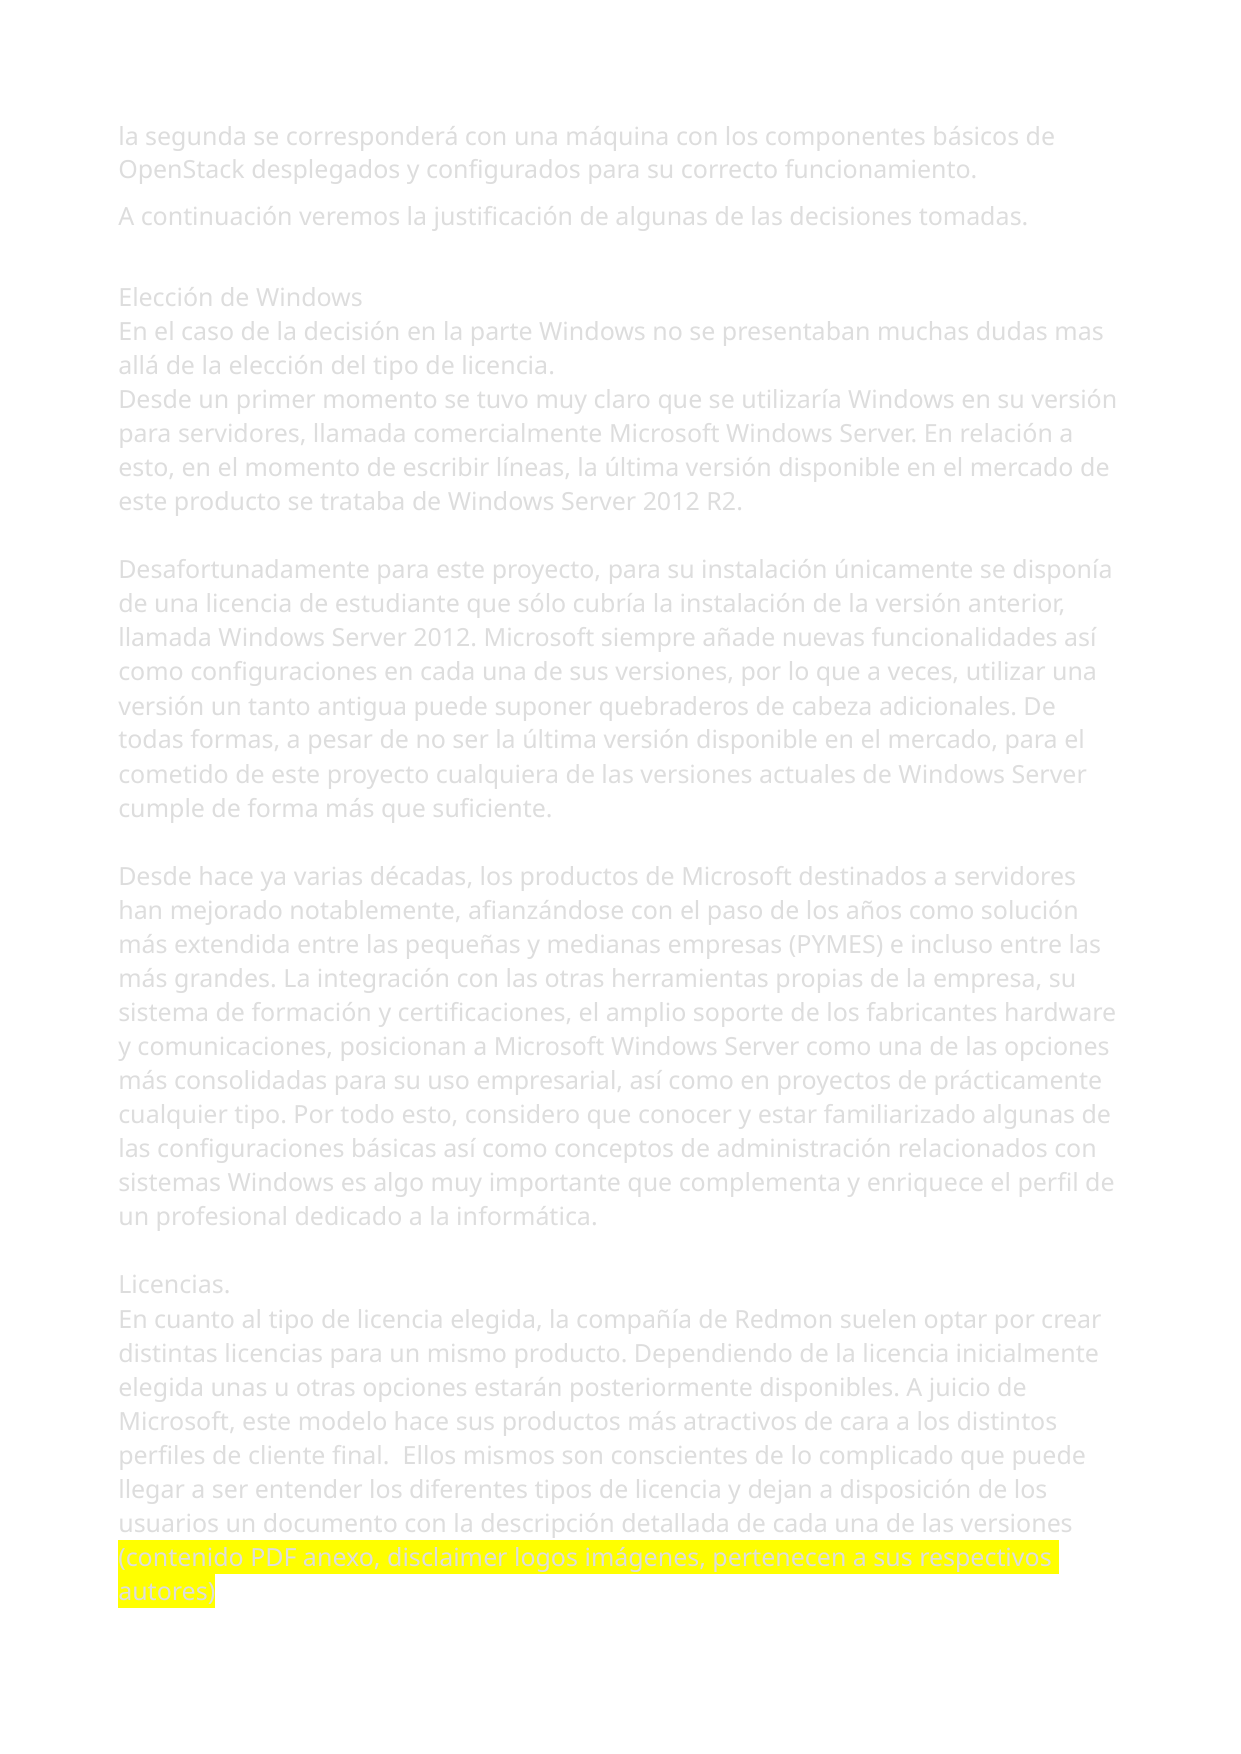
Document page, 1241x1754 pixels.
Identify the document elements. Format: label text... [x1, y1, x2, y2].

text Desde hace ya varias décadas, los productos de Microsoft destinados a servidores han mejorado notablemente, afianzándose con el paso de los años como solución más extendida entre las pequeñas y medianas empresas (PYMES) e incluso entre las más grandes. La integración con las otras herramientas propias de la empresa, su sistema de formación y certificaciones, el amplio soporte de los fabricantes hardware y comunicaciones, posicionan a Microsoft Windows Server como una de las opciones más consolidadas para su uso empresarial, así como en proyectos de prácticamente cualquier tipo. Por todo esto, considero que conocer y estar familiarizado algunas de las configuraciones básicas así como conceptos de administración relacionados con sistemas Windows es algo muy importante que complementa y enriquece el perfil de un profesional dedicado a la informática. [118, 858, 1122, 1233]
text A continuación veremos la justificación de algunas de las decisiones tomadas. [118, 199, 1122, 233]
text En cuanto al tipo de licencia elegida, la compañía de Redmon suelen optar por crear distintas licencias para un mismo producto. Dependiendo de la licencia inicialmente elegida unas u otras opciones estarán posteriormente disponibles. A juicio de Microsoft, este modelo hace sus productos más atractivos de cara a los distintos perfiles de cliente final. Ellos mismos son conscientes de lo complicado que puede llegar a ser entender los diferentes tipos de licencia y dejan a disposición de los usuarios un documento con la descripción detallada de cada una de las versiones (contenido PDF anexo, disclaimer logos imágenes, pertenecen a sus respectivos autores) [118, 1301, 1122, 1608]
text En el caso de la decisión en la parte Windows no se presentaban muchas dudas mas allá de la elección del tipo de licencia. [118, 313, 1122, 382]
text Licencias. [118, 1267, 1122, 1301]
text Elección de Windows [118, 279, 1122, 313]
text Desde un primer momento se tuvo muy claro que se utilizaría Windows en su versión para servidores, llamada comercialmente Microsoft Windows Server. En relación a esto, en el momento de escribir líneas, la última versión disponible en el mercado de este producto se trataba de Windows Server 2012 R2. [118, 382, 1122, 518]
text Desafortunadamente para este proyecto, para su instalación únicamente se disponía de una licencia de estudiante que sólo cubría la instalación de la versión anterior, llamada Windows Server 2012. Microsoft siempre añade nuevas funcionalidades así como configuraciones en cada una de sus versiones, por lo que a veces, utilizar una versión un tanto antigua puede suponer quebraderos de cabeza adicionales. De todas formas, a pesar de no ser la última versión disponible en el mercado, para el cometido de este proyecto cualquiera de las versiones actuales de Windows Server cumple de forma más que suficiente. [118, 552, 1122, 824]
text la segunda se corresponderá con una máquina con los componentes básicos de OpenStack desplegados y configurados para su correcto funcionamiento. [118, 118, 1122, 186]
